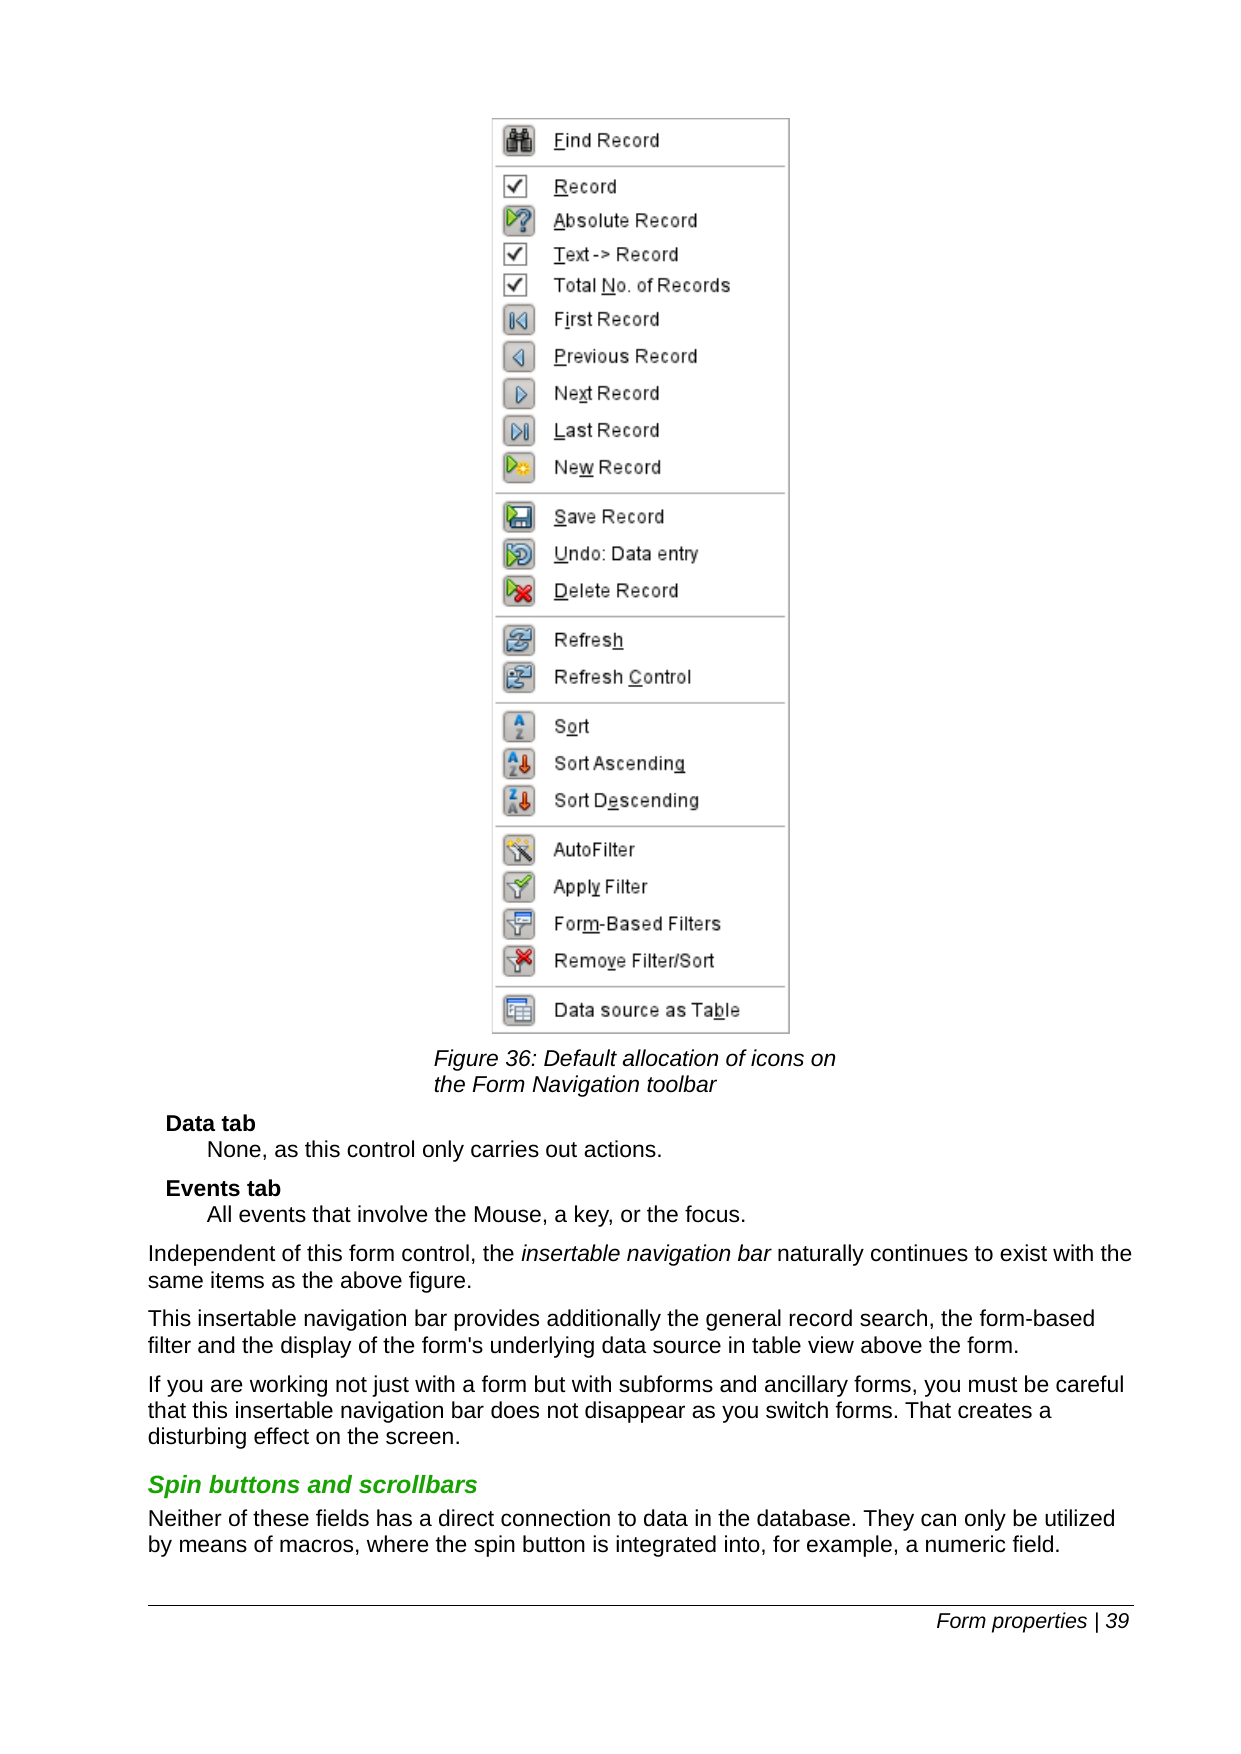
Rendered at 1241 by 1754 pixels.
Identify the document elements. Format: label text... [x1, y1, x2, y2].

text Data tab [165, 1110, 1134, 1136]
text This insertable navigation bar provides additionally the general record search, the form-based filter and the display of the form's underlying data source in table view above the form. [148, 1305, 1134, 1358]
subtitle Spin buttons and scrollbars [148, 1470, 1134, 1499]
picture [491, 118, 790, 1034]
text All events that involve the Mouse, a key, or the focus. [207, 1201, 1134, 1228]
text If you are working not just with a form but with subforms and ancillary forms, you must be careful that this insertable navigation bar does not disappear as you switch forms. That creates a disturbing effect on the screen. [148, 1371, 1134, 1450]
text Events tab [165, 1175, 1134, 1201]
text Independent of this form control, the insertable navigation bar naturally continues to exist with the same items as the above figure. [148, 1240, 1134, 1293]
text None, as this control only carries out actions. [207, 1136, 1134, 1162]
text Neither of these fields has a direct connection to data in the database. They can only be utilized by means of macros, where the spin button is integrated into, for example, a numeric field. [148, 1505, 1134, 1558]
text Figure 36: Default allocation of icons on the Form Navigation toolbar [434, 1045, 848, 1098]
